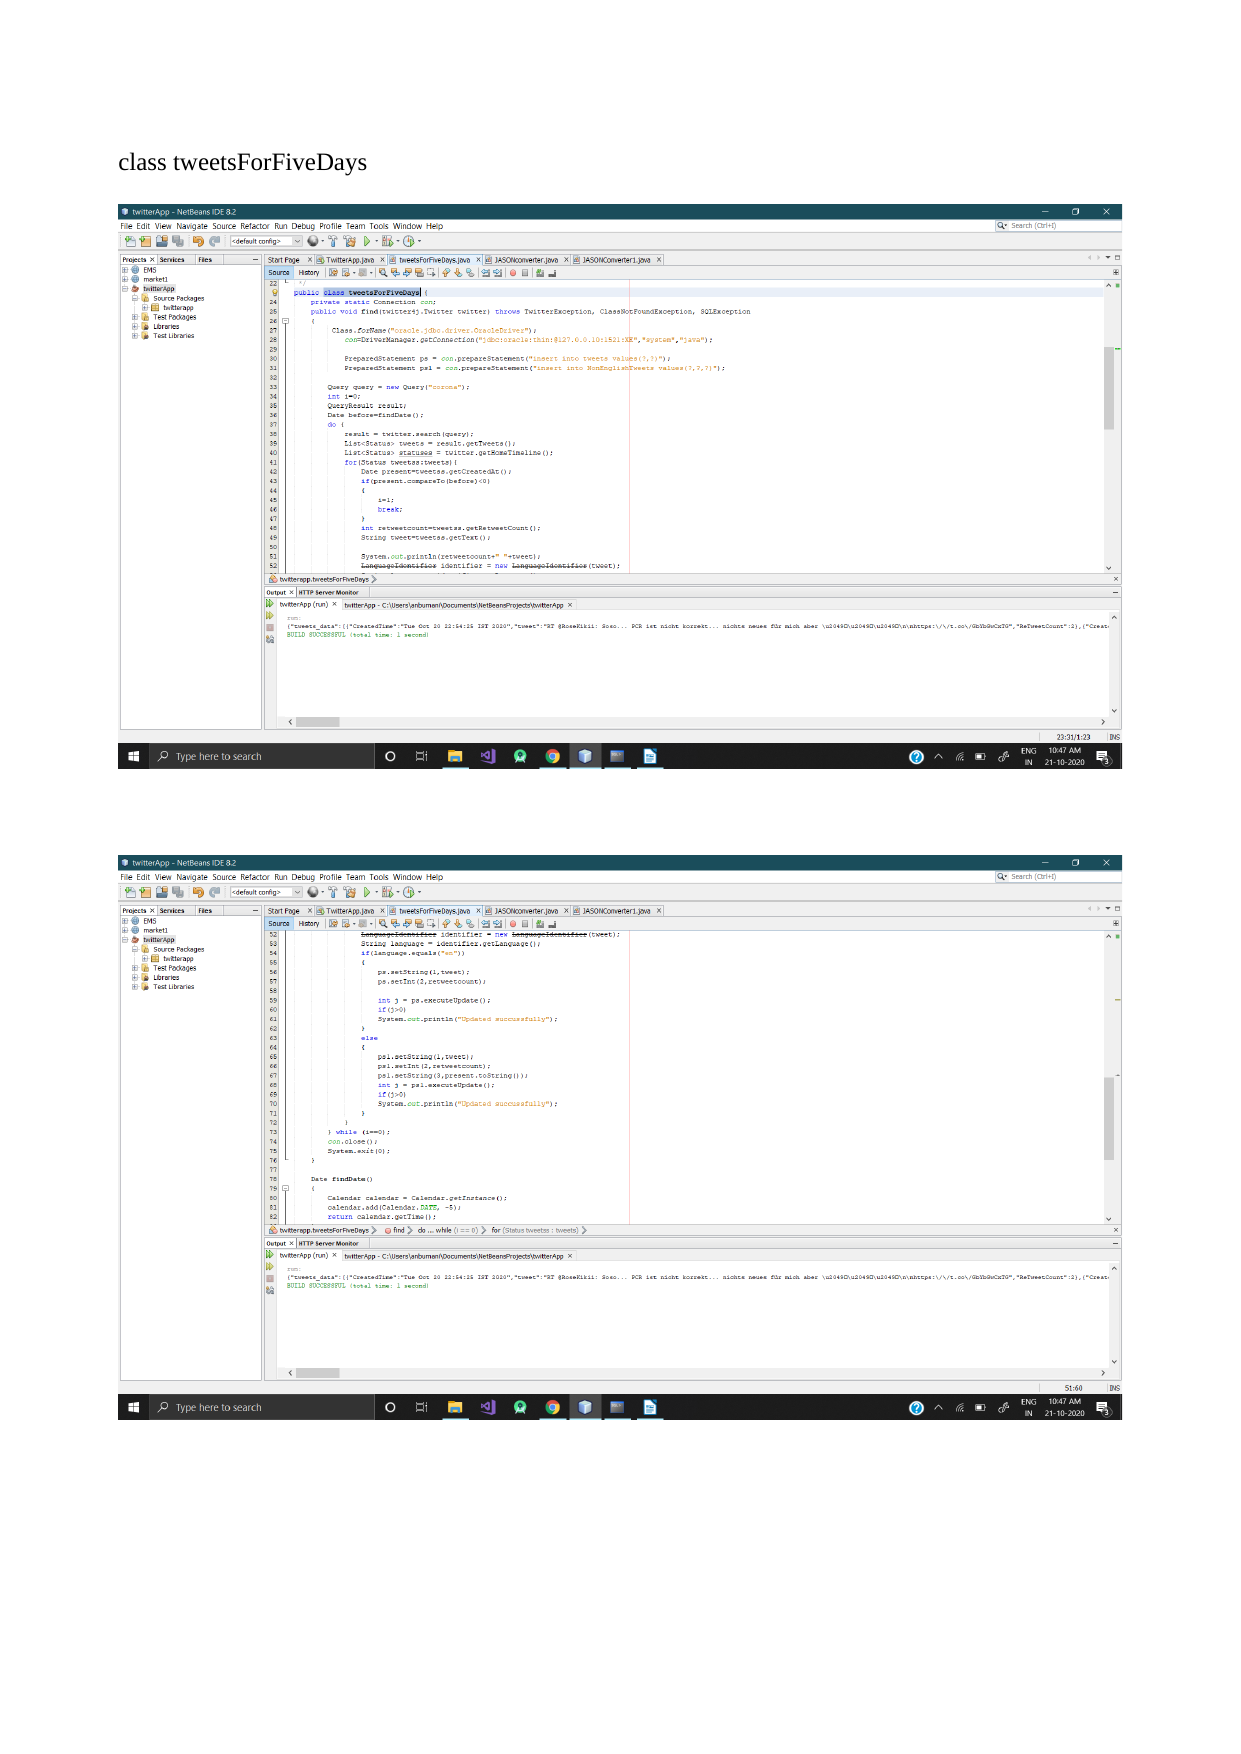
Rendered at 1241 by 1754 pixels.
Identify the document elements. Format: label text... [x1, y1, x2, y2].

picture [118, 204, 1123, 769]
text class tweetsForFiveDays [118, 147, 1122, 176]
picture [118, 855, 1123, 1420]
